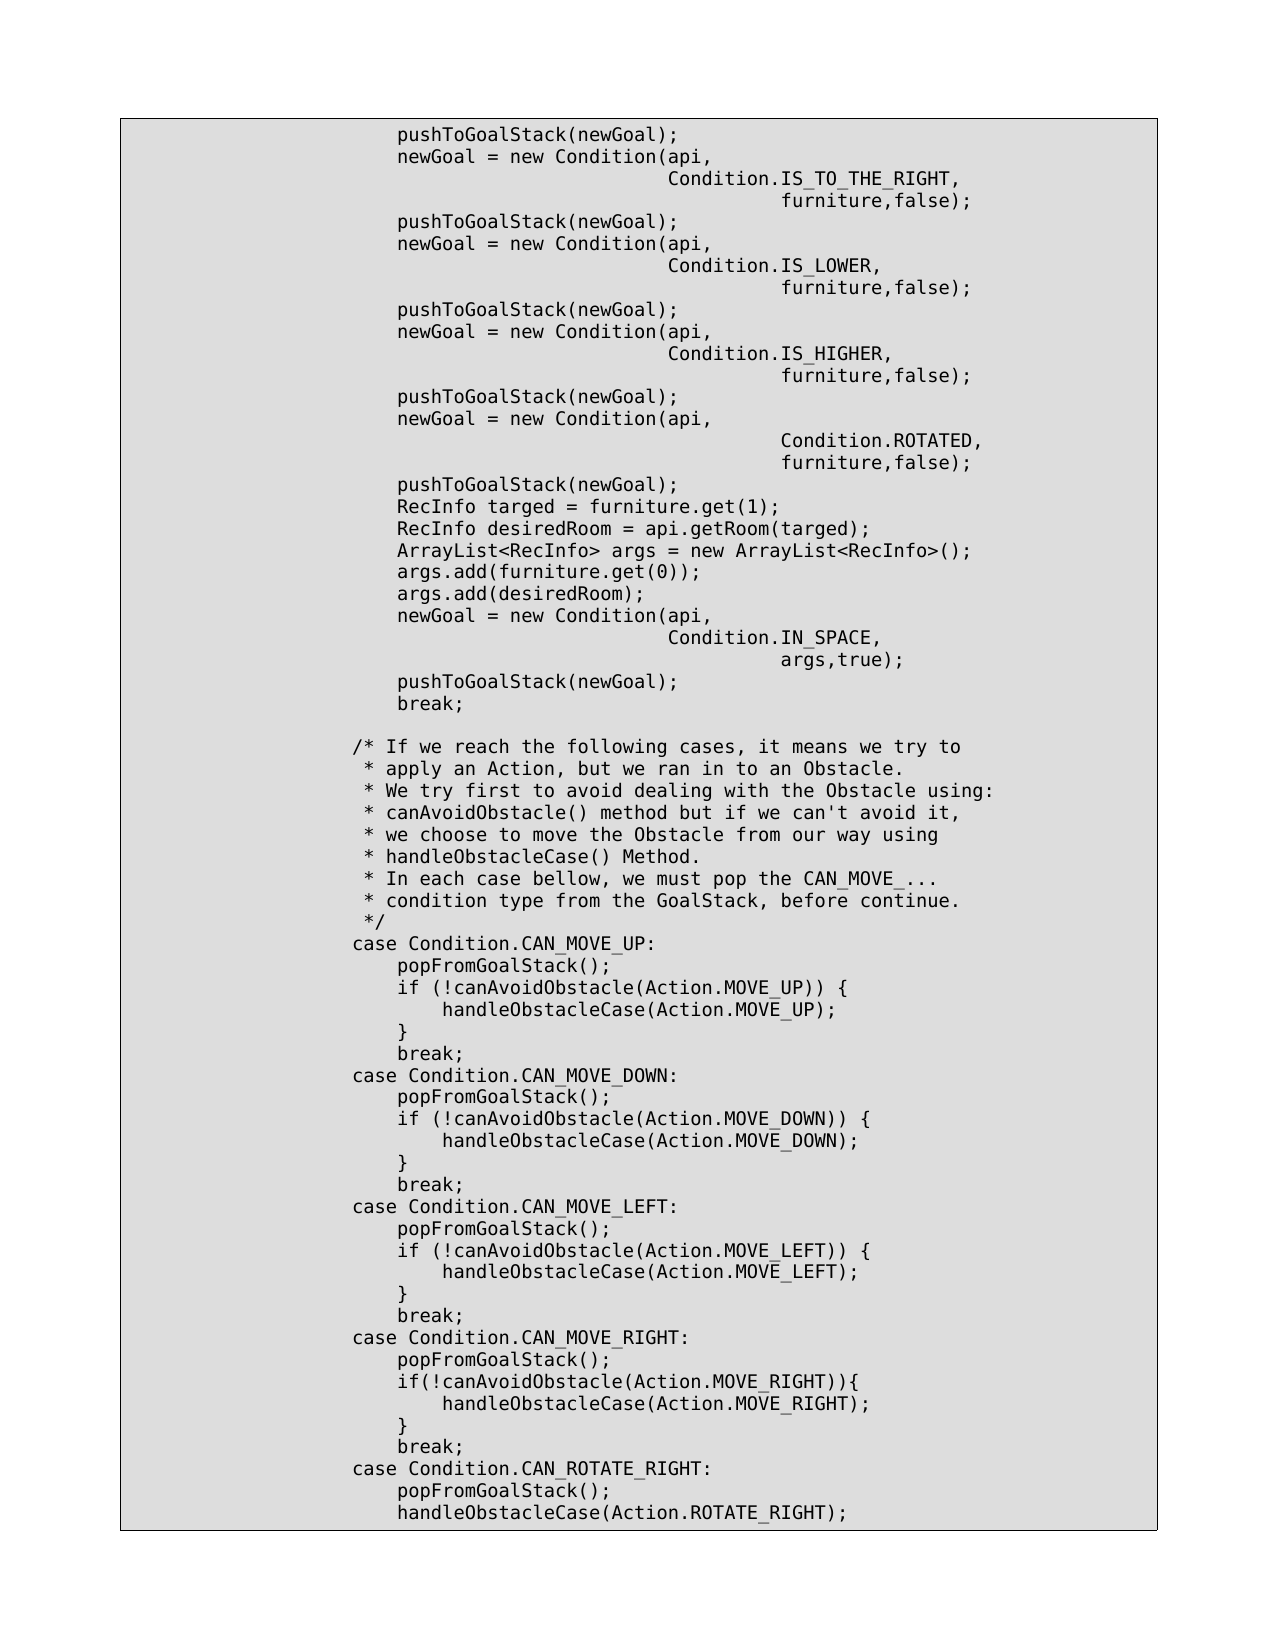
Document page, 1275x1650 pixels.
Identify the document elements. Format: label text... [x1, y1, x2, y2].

table_cell pushToGoalStack(newGoal); newGoal = new Condition(api, Condition.IS_TO_THE_RIGHT, furniture,false); pushToGoalStack(newGoal); newGoal = new Condition(api, Condition.IS_LOWER, furniture,false); pushToGoalStack(newGoal); newGoal = new Condition(api, Condition.IS_HIGHER, furniture,false); pushToGoalStack(newGoal); newGoal = new Condition(api, Condition.ROTATED, furniture,false); pushToGoalStack(newGoal); RecInfo targed = furniture.get(1); RecInfo desiredRoom = api.getRoom(targed); ArrayList<RecInfo> args = new ArrayList<RecInfo>(); args.add(furniture.get(0)); args.add(desiredRoom); newGoal = new Condition(api, Condition.IN_SPACE, args,true); pushToGoalStack(newGoal); break; /* If we reach the following cases, it means we try to * apply an Action, but we ran in to an Obstacle. * We try first to avoid dealing with the Obstacle using: * canAvoidObstacle() method but if we can't avoid it, * we choose to move the Obstacle from our way using * handleObstacleCase() Method. * In each case bellow, we must pop the CAN_MOVE_... * condition type from the GoalStack, before continue. */ case Condition.CAN_MOVE_UP: popFromGoalStack(); if (!canAvoidObstacle(Action.MOVE_UP)) { handleObstacleCase(Action.MOVE_UP); } break; case Condition.CAN_MOVE_DOWN: popFromGoalStack(); if (!canAvoidObstacle(Action.MOVE_DOWN)) { handleObstacleCase(Action.MOVE_DOWN); } break; case Condition.CAN_MOVE_LEFT: popFromGoalStack(); if (!canAvoidObstacle(Action.MOVE_LEFT)) { handleObstacleCase(Action.MOVE_LEFT); } break; case Condition.CAN_MOVE_RIGHT: popFromGoalStack(); if(!canAvoidObstacle(Action.MOVE_RIGHT)){ handleObstacleCase(Action.MOVE_RIGHT); } break; case Condition.CAN_ROTATE_RIGHT: popFromGoalStack(); handleObstacleCase(Action.ROTATE_RIGHT); [121, 119, 1157, 1530]
